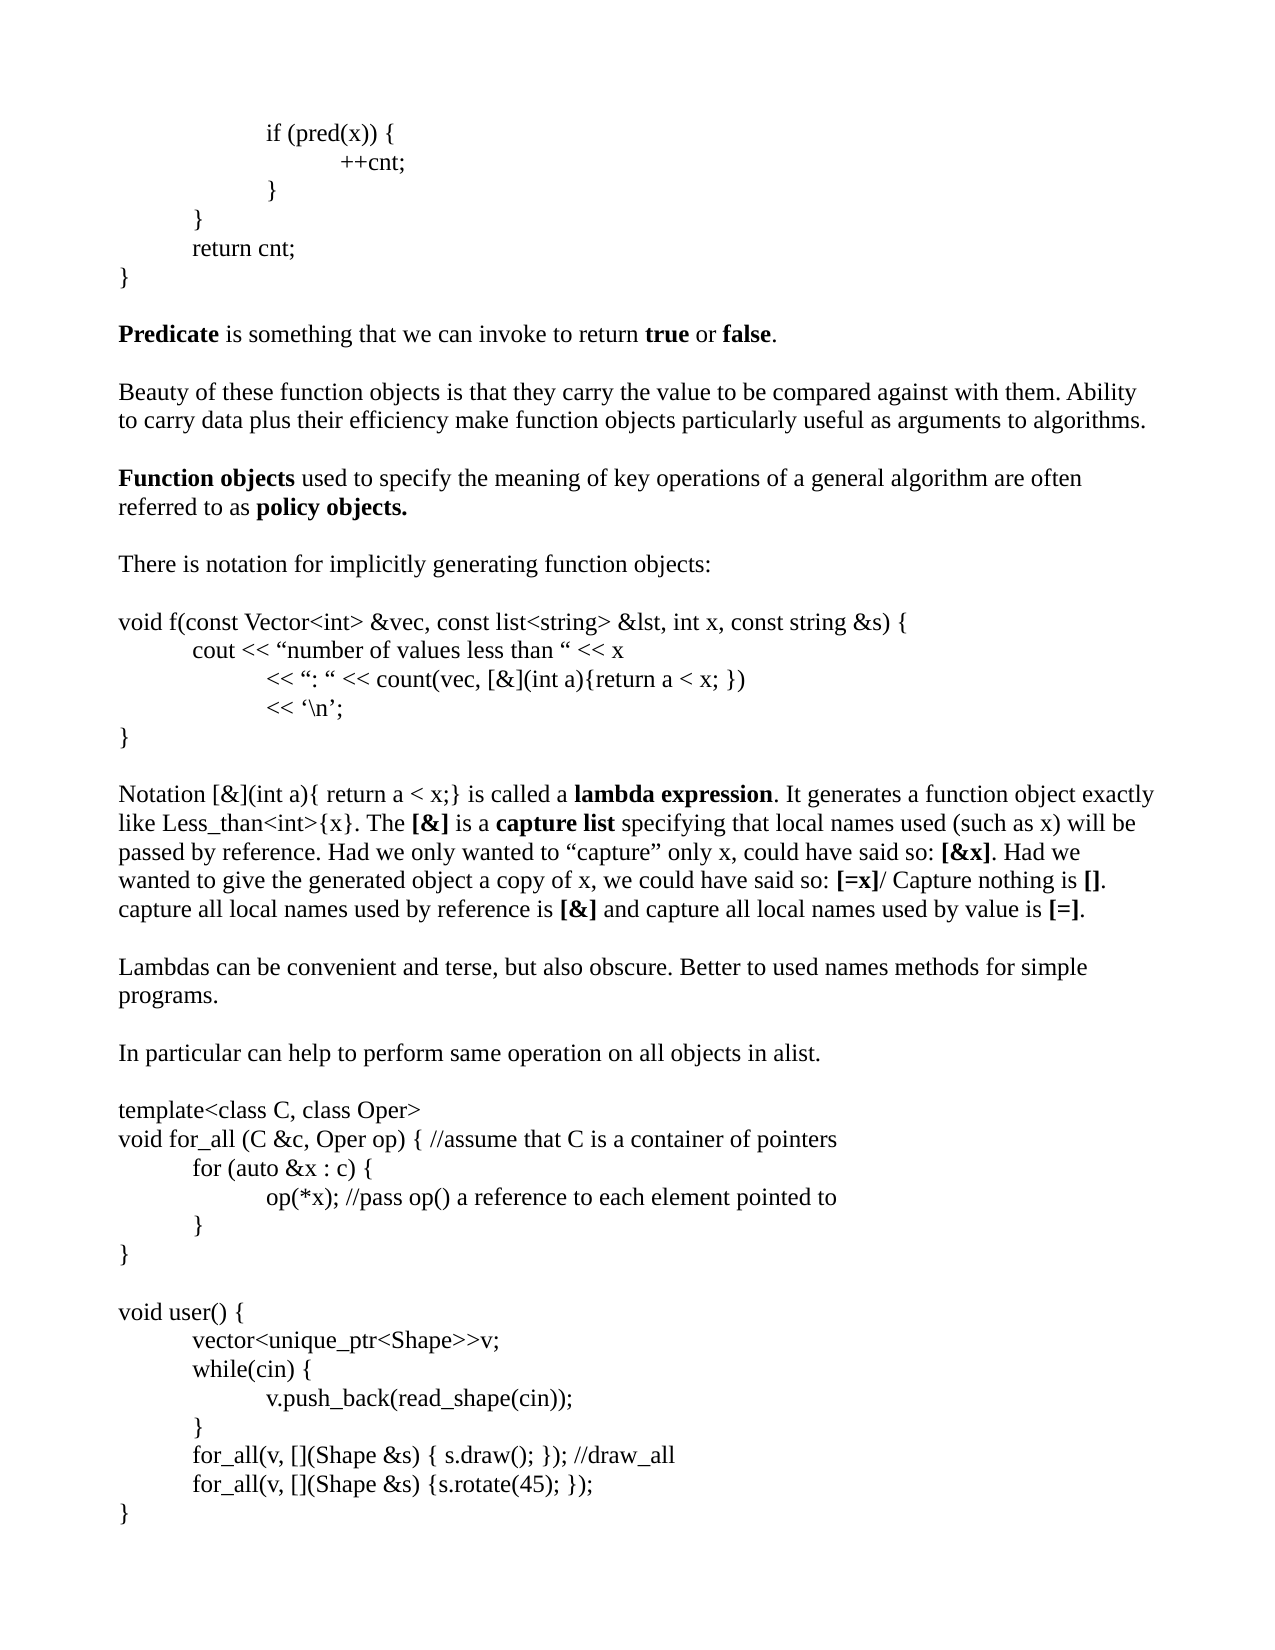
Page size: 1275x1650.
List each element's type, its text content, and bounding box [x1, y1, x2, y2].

text Beauty of these function objects is that they carry the value to be compared against with them. Ability to carry data plus their efficiency make function objects particularly useful as arguments to algorithms. [118, 377, 1157, 434]
text Notation [&](int a){ return a < x;} is called a lambda expression. It generates a function object exactly like Less_than<int>{x}. The [&] is a capture list specifying that local names used (such as x) will be passed by reference. Had we only wanted to “capture” only x, could have said so: [&x]. Had we wanted to give the generated object a copy of x, we could have said so: [=x]/ Capture nothing is []. capture all local names used by reference is [&] and capture all local names used by value is [=]. [118, 779, 1157, 923]
text In particular can help to perform same operation on all objects in alist. [118, 1038, 1157, 1067]
text for (auto &x : c) { [118, 1153, 1157, 1182]
text } [118, 1412, 1157, 1441]
text } [118, 176, 1157, 204]
text ++cnt; [118, 147, 1157, 176]
text vector<unique_ptr<Shape>>v; [118, 1326, 1157, 1354]
text } [118, 1498, 1157, 1527]
text void user() { [118, 1297, 1157, 1326]
text Lambdas can be convenient and terse, but also obscure. Better to used names methods for simple programs. [118, 952, 1157, 1009]
text There is notation for implicitly generating function objects: [118, 549, 1157, 578]
text void f(const Vector<int> &vec, const list<string> &lst, int x, const string &s) { [118, 607, 1157, 636]
text for_all(v, [](Shape &s) { s.draw(); }); //draw_all [118, 1441, 1157, 1469]
text << “: “ << count(vec, [&](int a){return a < x; }) [118, 664, 1157, 693]
text Predicate is something that we can invoke to return true or false. [118, 319, 1157, 348]
text } [118, 1211, 1157, 1239]
text for_all(v, [](Shape &s) {s.rotate(45); }); [118, 1469, 1157, 1498]
text } [118, 262, 1157, 291]
text return cnt; [118, 233, 1157, 262]
text op(*x); //pass op() a reference to each element pointed to [118, 1182, 1157, 1211]
text if (pred(x)) { [118, 118, 1157, 147]
text } [118, 204, 1157, 233]
text } [118, 722, 1157, 751]
text } [118, 1239, 1157, 1268]
text template<class C, class Oper> [118, 1096, 1157, 1124]
text cout << “number of values less than “ << x [118, 636, 1157, 664]
text void for_all (C &c, Oper op) { //assume that C is a container of pointers [118, 1124, 1157, 1153]
text << ‘\n’; [118, 693, 1157, 722]
text v.push_back(read_shape(cin)); [118, 1383, 1157, 1412]
text while(cin) { [118, 1354, 1157, 1383]
text Function objects used to specify the meaning of key operations of a general algorithm are often referred to as policy objects. [118, 463, 1157, 521]
